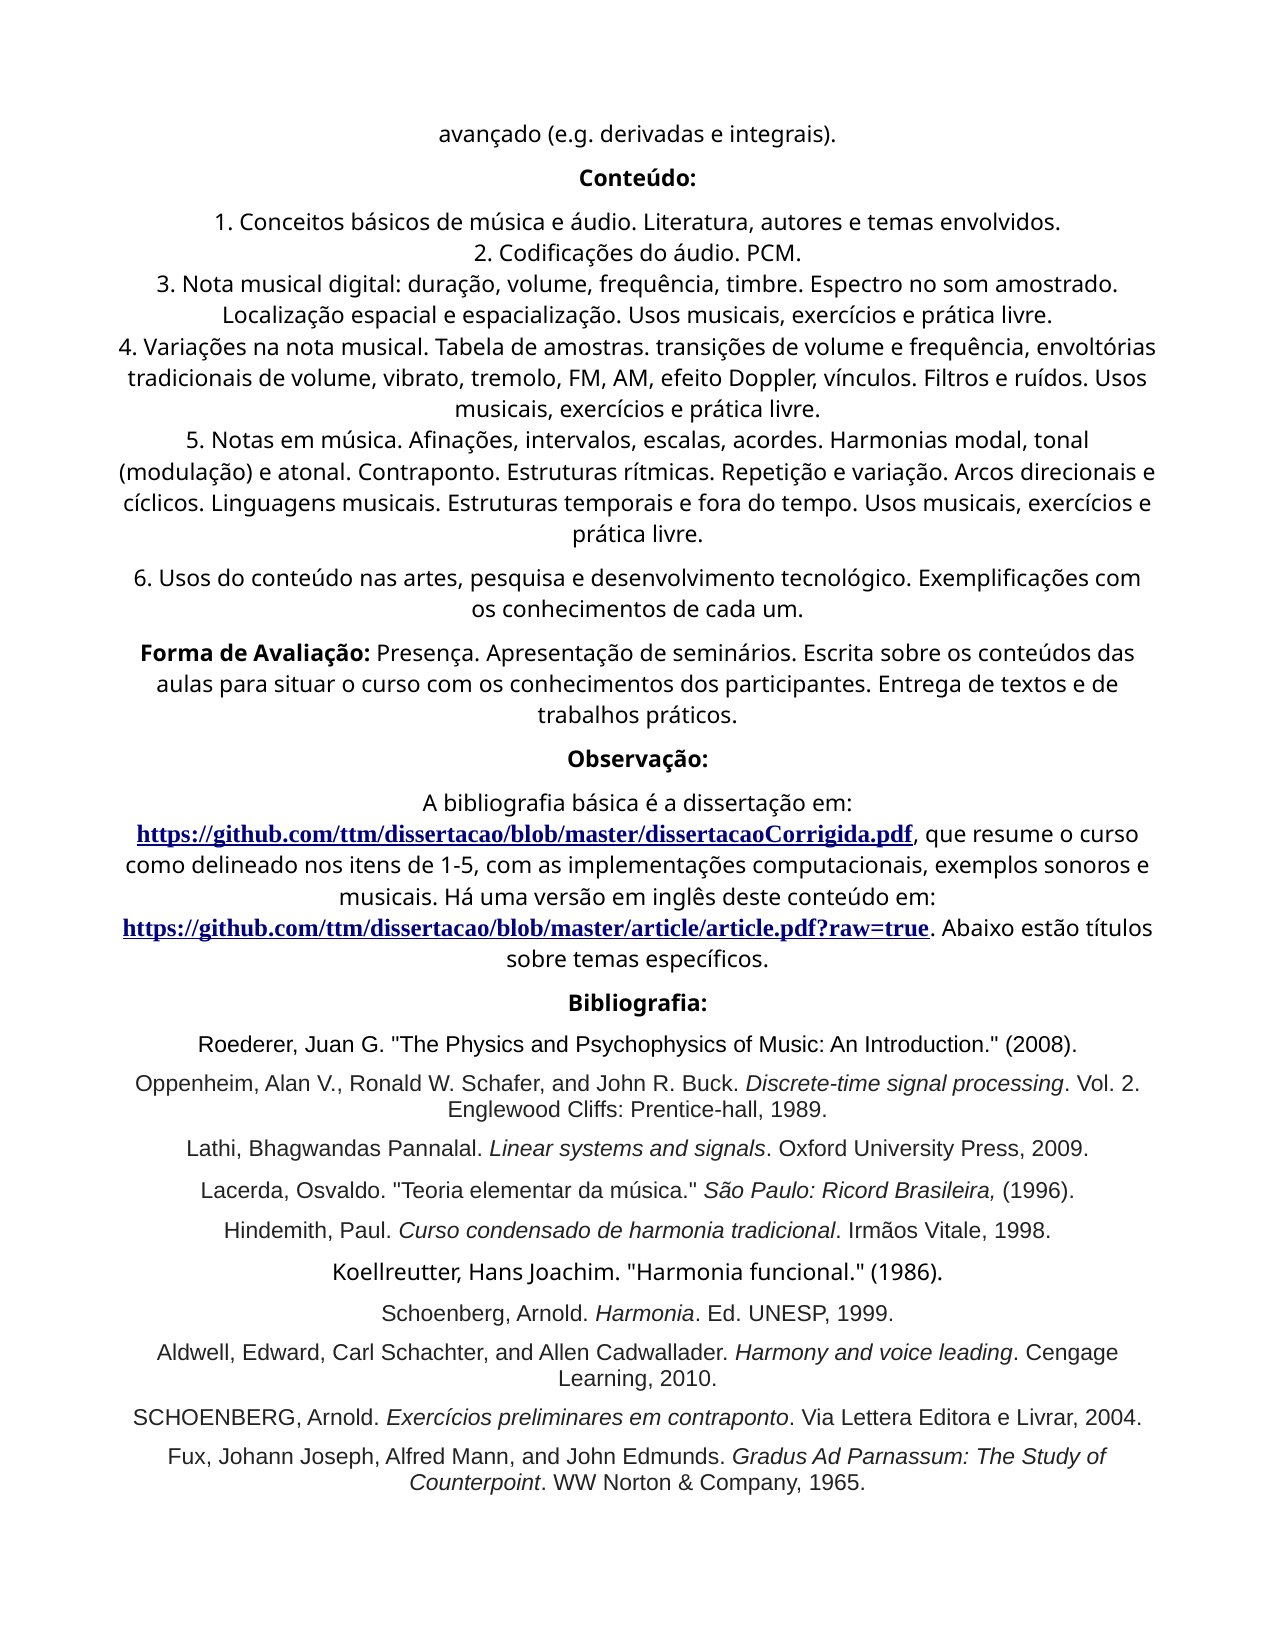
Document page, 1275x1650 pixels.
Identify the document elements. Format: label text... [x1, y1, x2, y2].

text SCHOENBERG, Arnold. Exercícios preliminares em contraponto. Via Lettera Editora e Livrar, 2004. [118, 1404, 1157, 1430]
text Forma de Avaliação: Presença. Apresentação de seminários. Escrita sobre os conteúdos das aulas para situar o curso com os conhecimentos dos participantes. Entrega de textos e de trabalhos práticos. [118, 637, 1157, 731]
text Fux, Johann Joseph, Alfred Mann, and John Edmunds. Gradus Ad Parnassum: The Study of Counterpoint. WW Norton & Company, 1965. [118, 1443, 1157, 1496]
text Hindemith, Paul. Curso condensado de harmonia tradicional. Irmãos Vitale, 1998. [118, 1217, 1157, 1244]
text Roederer, Juan G. "The Physics and Psychophysics of Music: An Introduction." (2008). [118, 1031, 1157, 1057]
text A bibliografia básica é a dissertação em: https://github.com/ttm/dissertacao/blob/master/dissertacaoCorrigida.pdf, que resume o curso como delineado nos itens de 1-5, com as implementações computacionais, exemplos sonoros e musicais. Há uma versão em inglês deste conteúdo em: https://github.com/ttm/dissertacao/blob/master/article/article.pdf?raw=true. Abaixo estão títulos sobre temas específicos. [118, 787, 1157, 974]
text Schoenberg, Arnold. Harmonia. Ed. UNESP, 1999. [118, 1300, 1157, 1326]
text Conteúdo: [118, 162, 1157, 193]
text Lathi, Bhagwandas Pannalal. Linear systems and signals. Oxford University Press, 2009. [118, 1135, 1157, 1161]
text Aldwell, Edward, Carl Schachter, and Allen Cadwallader. Harmony and voice leading. Cengage Learning, 2010. [118, 1339, 1157, 1391]
text Koellreutter, Hans Joachim. "Harmonia funcional." (1986). [118, 1256, 1157, 1287]
text avançado (e.g. derivadas e integrais). [118, 118, 1157, 149]
text 6. Usos do conteúdo nas artes, pesquisa e desenvolvimento tecnológico. Exemplificações com os conhecimentos de cada um. [118, 562, 1157, 624]
text Lacerda, Osvaldo. "Teoria elementar da música." São Paulo: Ricord Brasileira, (1996). [118, 1173, 1157, 1205]
text Oppenheim, Alan V., Ronald W. Schafer, and John R. Buck. Discrete-time signal processing. Vol. 2. Englewood Cliffs: Prentice-hall, 1989. [118, 1069, 1157, 1122]
text Observação: [118, 743, 1157, 774]
text Bibliografia: [118, 987, 1157, 1018]
text 1. Conceitos básicos de música e áudio. Literatura, autores e temas envolvidos. 2. Codificações do áudio. PCM. 3. Nota musical digital: duração, volume, frequência, timbre. Espectro no som amostrado. Localização espacial e espacialização. Usos musicais, exercícios e prática livre. 4. Variações na nota musical. Tabela de amostras. transições de volume e frequência, envoltórias tradicionais de volume, vibrato, tremolo, FM, AM, efeito Doppler, vínculos. Filtros e ruídos. Usos musicais, exercícios e prática livre. 5. Notas em música. Afinações, intervalos, escalas, acordes. Harmonias modal, tonal (modulação) e atonal. Contraponto. Estruturas rítmicas. Repetição e variação. Arcos direcionais e cíclicos. Linguagens musicais. Estruturas temporais e fora do tempo. Usos musicais, exercícios e prática livre. [118, 206, 1157, 549]
